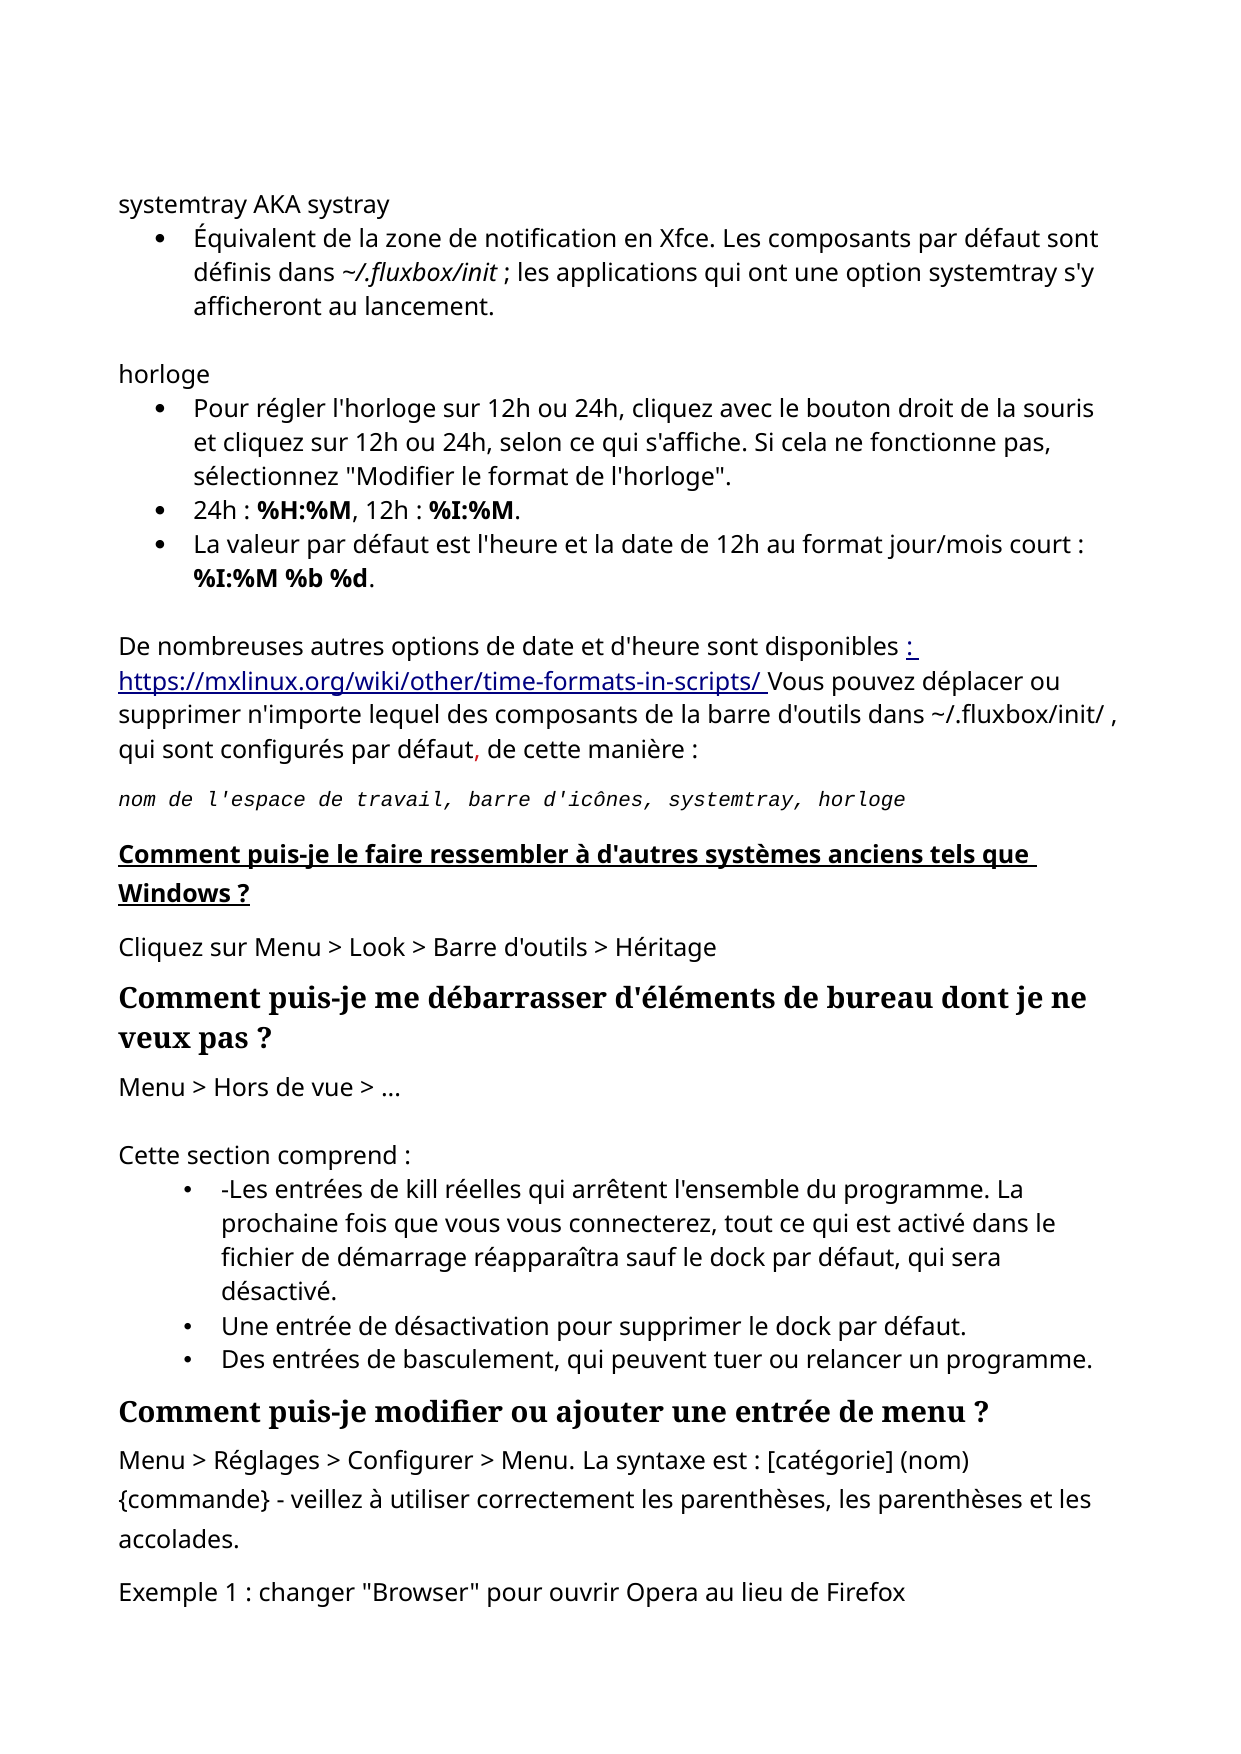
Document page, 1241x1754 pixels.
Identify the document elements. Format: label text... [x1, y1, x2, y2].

text Comment puis-je le faire ressembler à d'autres systèmes anciens tels que Windows ? [118, 836, 1122, 909]
list Une entrée de désactivation pour supprimer le dock par défaut. [183, 1308, 1122, 1342]
text Cette section comprend : [118, 1138, 1122, 1172]
text systemtray AKA systray [118, 186, 1122, 220]
subtitle Comment puis-je modifier ou ajouter une entrée de menu ? [118, 1391, 1122, 1431]
list Pour régler l'horloge sur 12h ou 24h, cliquez avec le bouton droit de la souris et cliquez sur 12h ou 24h, selon ce qui s'affiche. Si cela ne fonctionne pas, sélectionnez "Modifier le format de l'horloge". [156, 391, 1122, 493]
list La valeur par défaut est l'heure et la date de 12h au format jour/mois court : %I:%M %b %d. [156, 527, 1122, 595]
text Cliquez sur Menu > Look > Barre d'outils > Héritage [118, 929, 1122, 963]
list Des entrées de basculement, qui peuvent tuer ou relancer un programme. [183, 1342, 1122, 1376]
subtitle Comment puis-je me débarrasser d'éléments de bureau dont je ne veux pas ? [118, 978, 1122, 1057]
text Menu > Hors de vue > ... [118, 1070, 1122, 1104]
list -Les entrées de kill réelles qui arrêtent l'ensemble du programme. La prochaine fois que vous vous connecterez, tout ce qui est activé dans le fichier de démarrage réapparaîtra sauf le dock par défaut, qui sera désactivé. [183, 1172, 1122, 1308]
text De nombreuses autres options de date et d'heure sont disponibles : https://mxlinux.org/wiki/other/time-formats-in-scripts/ Vous pouvez déplacer ou supprimer n'importe lequel des composants de la barre d'outils dans ~/.fluxbox/init/ , qui sont configurés par défaut, de cette manière : [118, 629, 1122, 765]
list Équivalent de la zone de notification en Xfce. Les composants par défaut sont définis dans ~/.fluxbox/init ; les applications qui ont une option systemtray s'y afficheront au lancement. [156, 220, 1122, 322]
text Exemple 1 : changer "Browser" pour ouvrir Opera au lieu de Firefox [118, 1575, 1122, 1609]
text Menu > Réglages > Configurer > Menu. La syntaxe est : [catégorie] (nom) {commande} - veillez à utiliser correctement les parenthèses, les parenthèses et les accolades. [118, 1443, 1122, 1555]
list 24h : %H:%M, 12h : %I:%M. [156, 493, 1122, 527]
text horloge [118, 357, 1122, 391]
text nom de l'espace de travail, barre d'icônes, systemtray, horloge [118, 789, 1122, 813]
